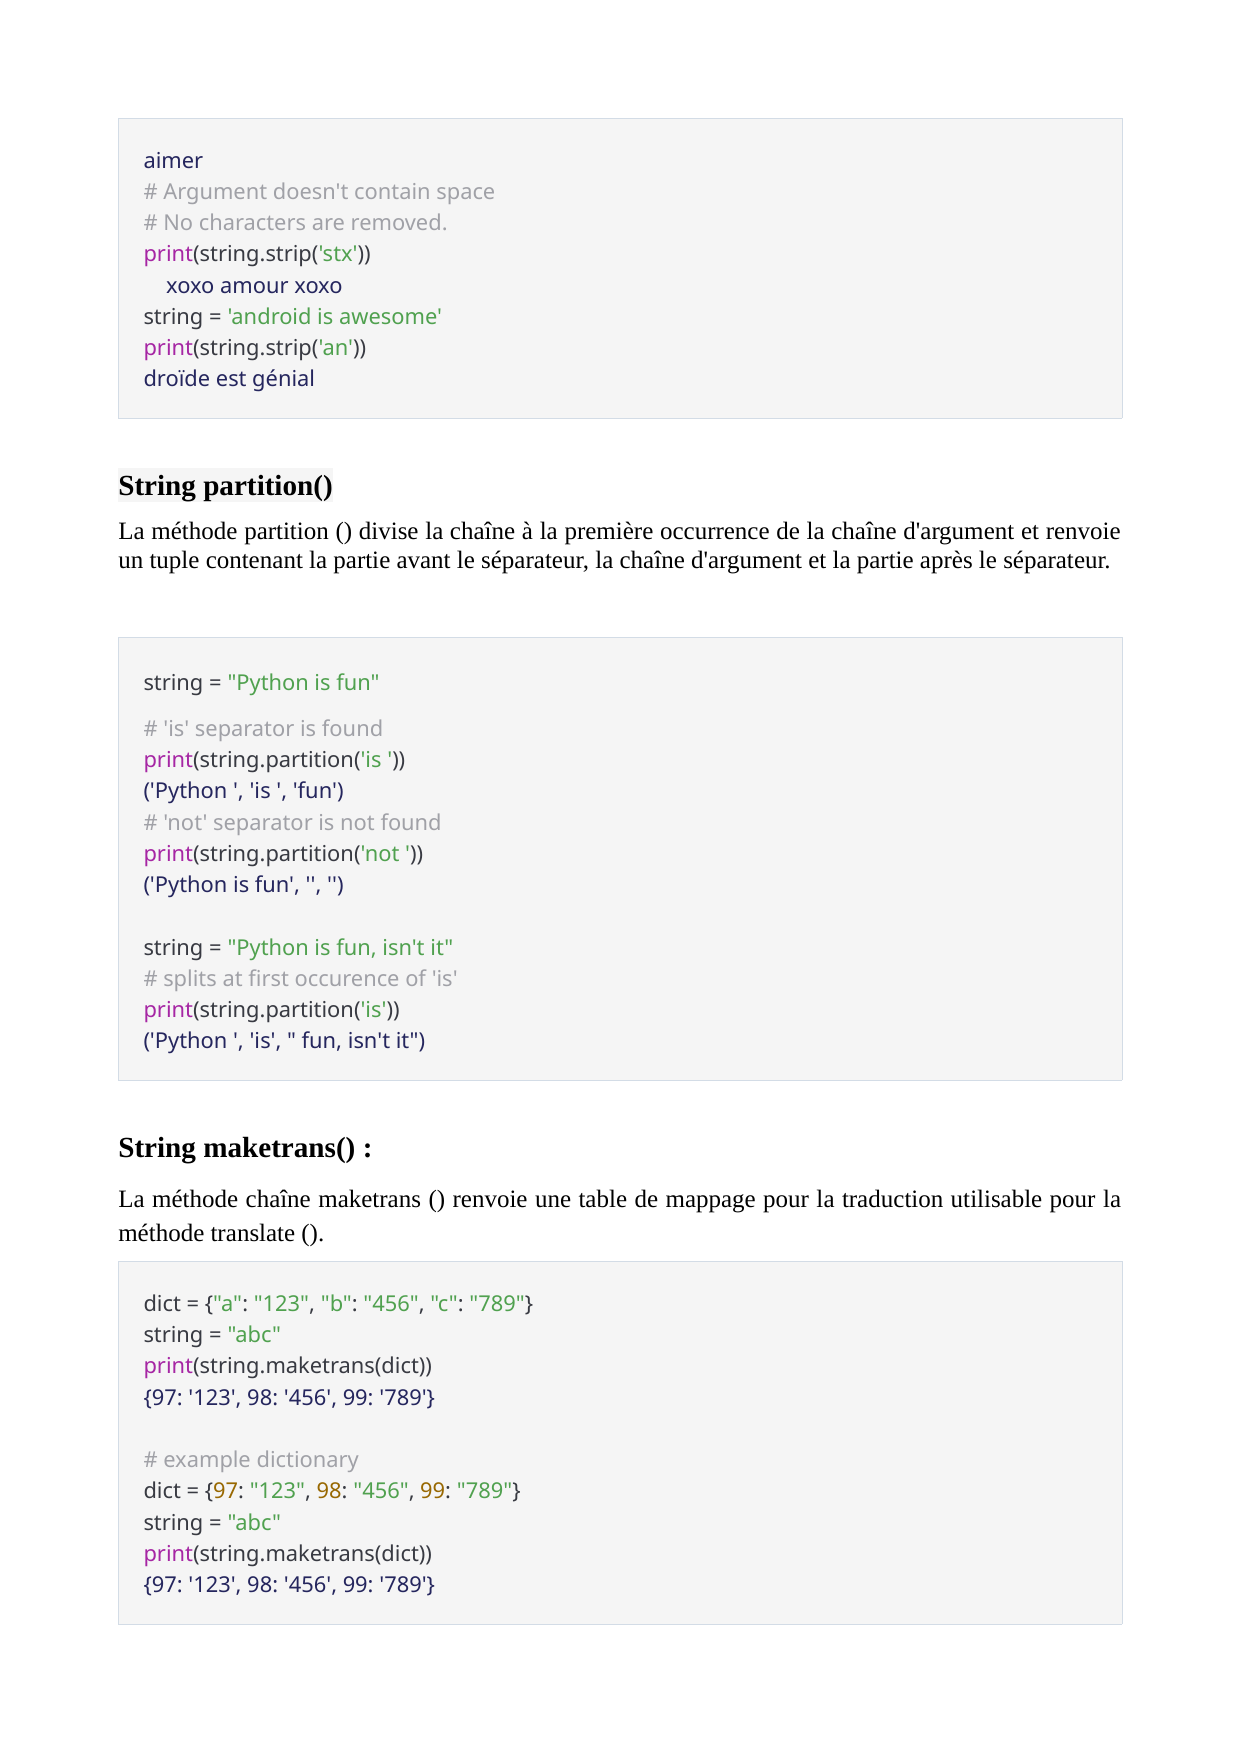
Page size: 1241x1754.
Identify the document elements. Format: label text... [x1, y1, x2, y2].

subtitle String maketrans() : [118, 1129, 1122, 1163]
text print(string.maketrans(dict)) [119, 1511, 1122, 1543]
text print(string.partition('is')) [119, 967, 1122, 999]
text # example dictionary [119, 1418, 1122, 1449]
subtitle La méthode chaîne maketrans () renvoie une table de mappage pour la traduction utilisable pour la méthode translate (). [118, 1178, 1122, 1247]
subtitle String partition() [118, 467, 1122, 502]
text {97: '123', 98: '456', 99: '789'} [119, 1543, 1122, 1624]
text string = "Python is fun" [119, 638, 1122, 686]
text string = "Python is fun, isn't it" [119, 905, 1122, 936]
text print(string.partition('not ')) [119, 811, 1122, 842]
text # Argument doesn't contain space [119, 149, 1122, 181]
text string = 'android is awesome' [119, 274, 1122, 306]
text print(string.maketrans(dict)) [119, 1324, 1122, 1355]
text ('Python ', 'is ', 'fun') [119, 749, 1122, 780]
text print(string.strip('an')) [119, 306, 1122, 337]
text ('Python ', 'is', " fun, isn't it") [119, 999, 1122, 1080]
text aimer [119, 119, 1122, 149]
text print(string.partition('is ')) [119, 717, 1122, 749]
text # 'is' separator is found [119, 686, 1122, 717]
text dict = {97: "123", 98: "456", 99: "789"} [119, 1449, 1122, 1480]
text print(string.strip('stx')) [119, 212, 1122, 243]
text # No characters are removed. [119, 181, 1122, 212]
text xoxo amour xoxo [119, 243, 1122, 274]
text {97: '123', 98: '456', 99: '789'} [119, 1355, 1122, 1386]
text string = "abc" [119, 1293, 1122, 1324]
text # 'not' separator is not found [119, 780, 1122, 811]
text # splits at first occurence of 'is' [119, 936, 1122, 967]
subtitle La méthode partition () divise la chaîne à la première occurrence de la chaîne d'argument et renvoie un tuple contenant la partie avant le séparateur, la chaîne d'argument et la partie après le séparateur. [118, 516, 1122, 574]
text dict = {"a": "123", "b": "456", "c": "789"} [119, 1262, 1122, 1293]
text droïde est génial [119, 337, 1122, 418]
text ('Python is fun', '', '') [119, 842, 1122, 874]
text string = "abc" [119, 1480, 1122, 1511]
